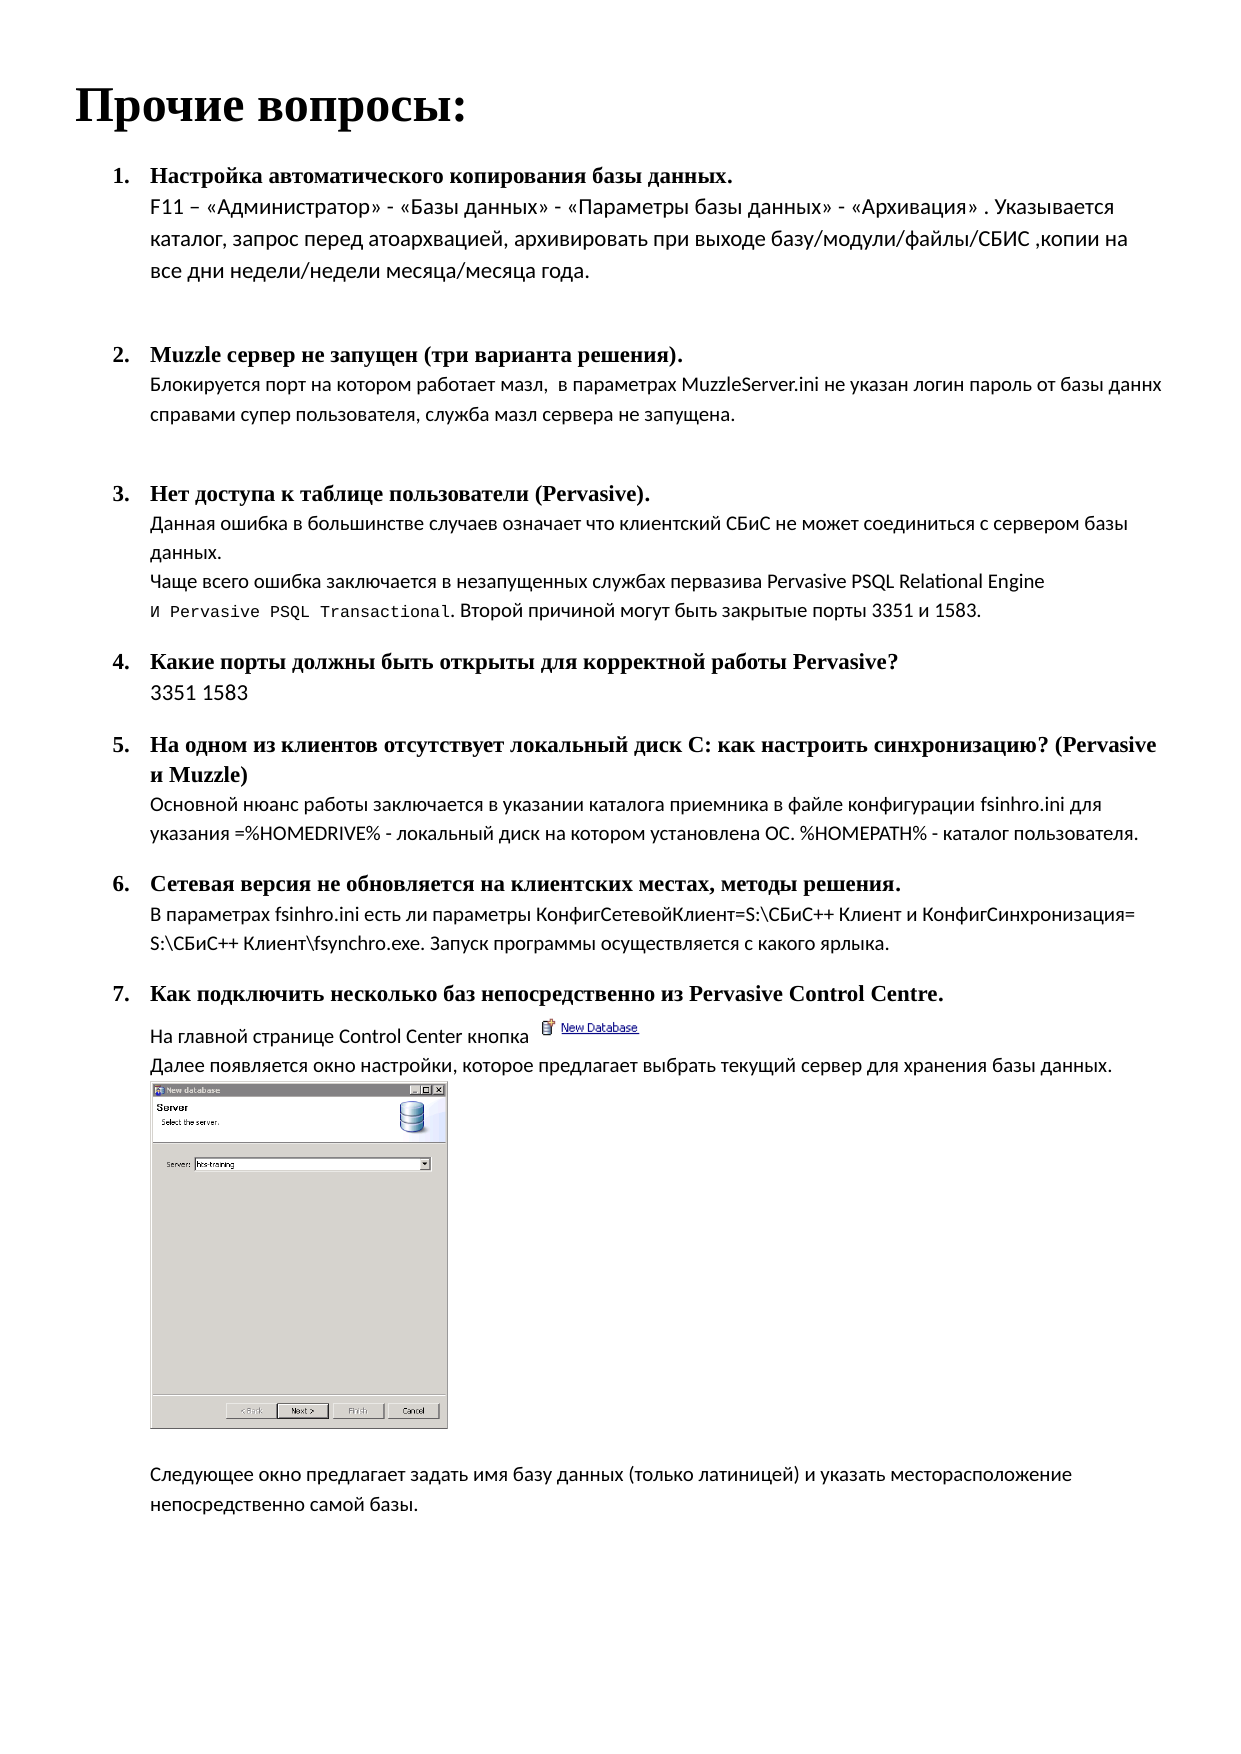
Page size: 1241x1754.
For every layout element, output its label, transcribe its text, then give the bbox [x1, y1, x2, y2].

text И Pervasive PSQL Transactional. Второй причиной могут быть закрытые порты 3351 и 1583. [150, 598, 1165, 623]
subtitle На одном из клиентов отсутствует локальный диск C: как настроить синхронизацию? (Pervasive и Muzzle) [112, 731, 1165, 787]
list 3351 1583 [150, 678, 1165, 706]
text Основной нюанс работы заключается в указании каталога приемника в файле конфигурации fsinhro.ini для указания =%HOMEDRIVE% - локальный диск на котором установлена ОС. %HOMEPATH% - каталог пользователя. [150, 791, 1165, 846]
subtitle Как подключить несколько баз непосредственно из Pervasive Control Centre. [112, 980, 1165, 1006]
subtitle Сетевая версия не обновляется на клиентских местах, методы решения. [112, 871, 1165, 897]
subtitle Нет доступа к таблице пользователи (Pervasive). [112, 480, 1165, 506]
text На главной странице Control Center кнопка [150, 1010, 1165, 1049]
list F11 – «Администратор» - «Базы данных» - «Параметры базы данных» - «Архивация» . Указывается каталог, запрос перед атоархвацией, архивировать при выходе базу/модули/файлы/СБИС ,копии на все дни недели/недели месяца/месяца года. [150, 192, 1165, 284]
subtitle Muzzle сервер не запущен (три варианта решения). [112, 341, 1165, 368]
subtitle Настройка автоматического копирования базы данных. [112, 162, 1165, 188]
picture [150, 1081, 448, 1429]
text Чаще всего ошибка заключается в незапущенных службах первазива Pervasive PSQL Relational Engine [150, 568, 1165, 594]
picture [529, 1010, 683, 1044]
text В параметрах fsinhro.ini есть ли параметры КонфигСетевойКлиент=S:\СБиС++ Клиент и КонфигСинхронизация= S:\СБиС++ Клиент\fsynchro.exe. Запуск программы осуществляется с какого ярлыка. [150, 901, 1165, 955]
text Следующее окно предлагает задать имя базу данных (только латиницей) и указать месторасположение непосредственно самой базы. [150, 1462, 1165, 1516]
text Данная ошибка в большинстве случаев означает что клиентский СБиС не может соединиться с сервером базы данных. [150, 510, 1165, 565]
subtitle Прочие вопросы: [75, 75, 1165, 132]
text Блокируется порт на котором работает мазл, в параметрах MuzzleServer.ini не указан логин пароль от базы даннх справами супер пользователя, служба мазл сервера не запущена. [150, 372, 1165, 426]
subtitle Какие порты должны быть открыты для корректной работы Pervasive? [112, 648, 1165, 674]
text Далее появляется окно настройки, которое предлагает выбрать текущий сервер для хранения базы данных. [150, 1053, 1165, 1078]
